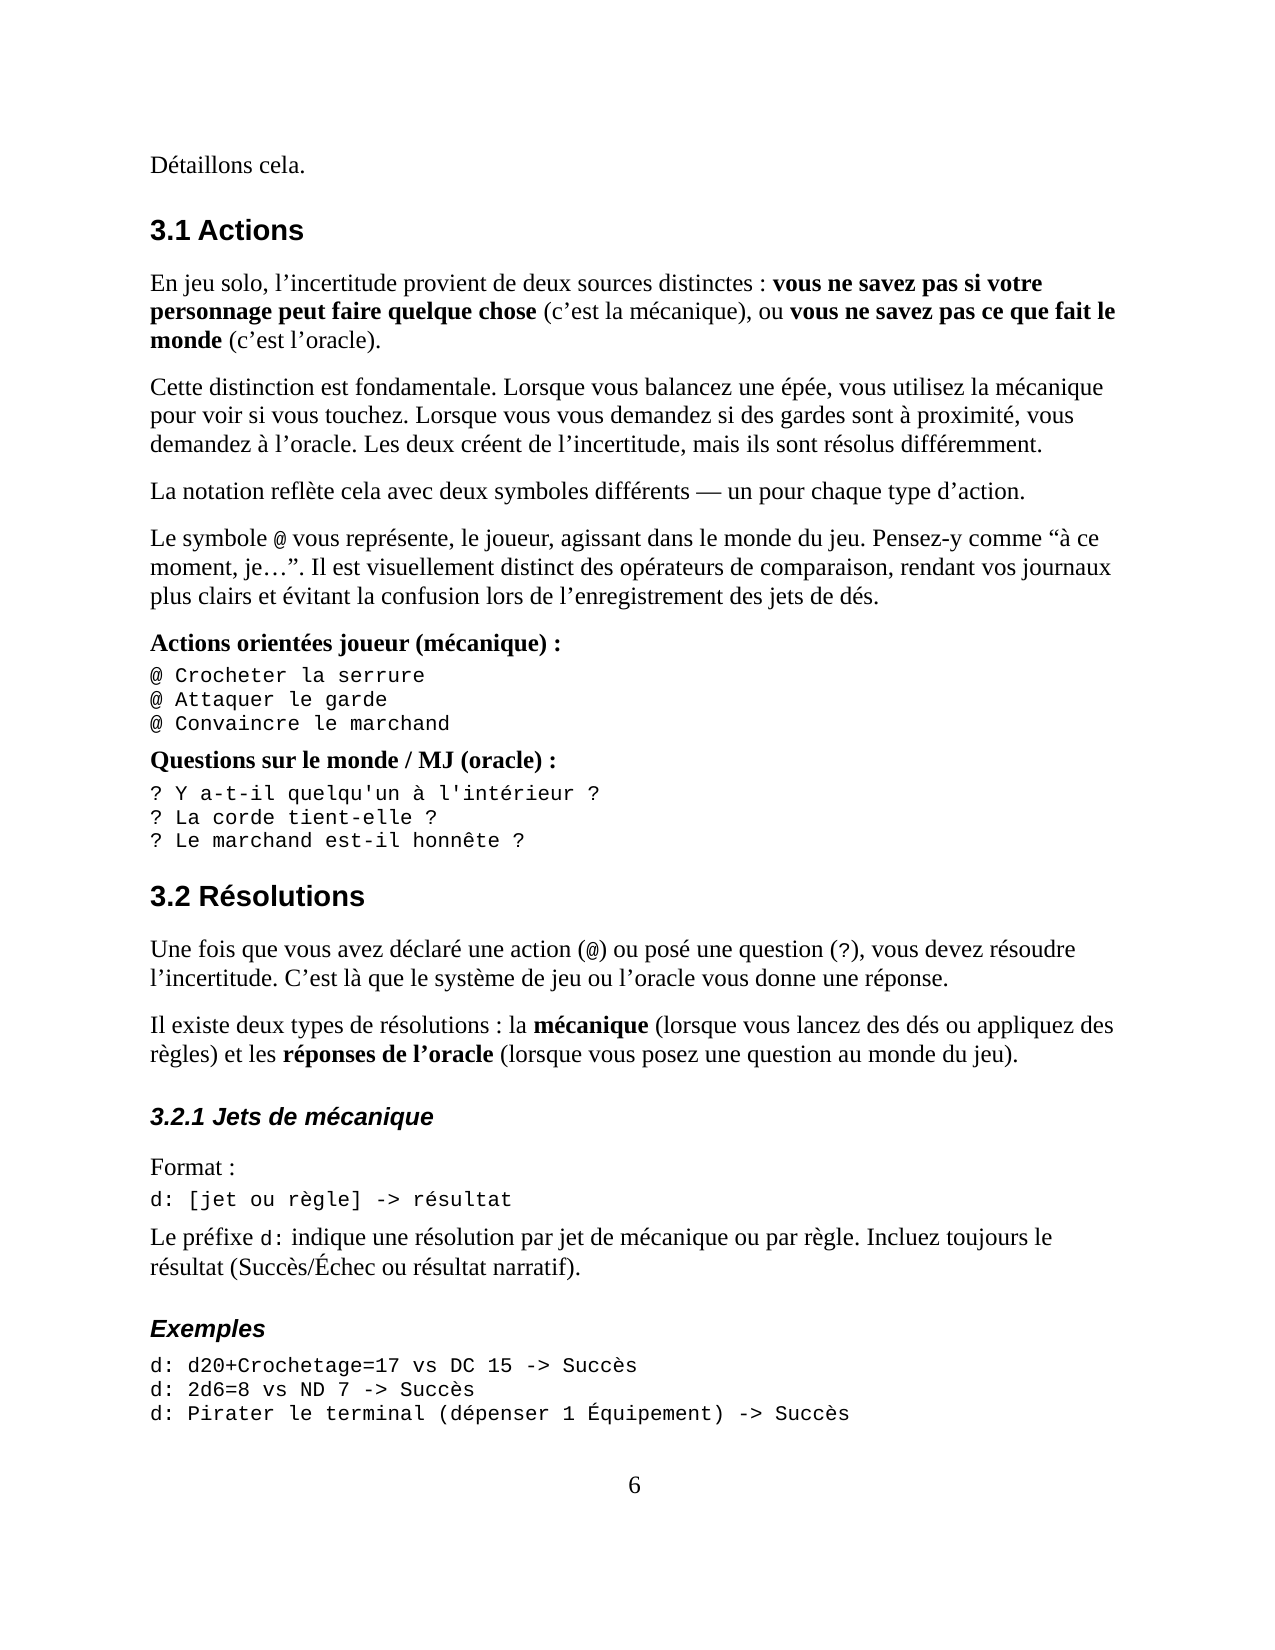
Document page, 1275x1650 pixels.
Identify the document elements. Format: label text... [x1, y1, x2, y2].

text @ Convaincre le marchand [150, 713, 1125, 736]
subtitle Exemples [150, 1314, 1125, 1343]
text Questions sur le monde / MJ (oracle) : [150, 745, 1125, 774]
text La notation reflète cela avec deux symboles différents — un pour chaque type d’action. [150, 476, 1125, 505]
text d: 2d6=8 vs ND 7 -> Succès [150, 1379, 1125, 1403]
text En jeu solo, l’incertitude provient de deux sources distinctes : vous ne savez pas si votre personnage peut faire quelque chose (c’est la mécanique), ou vous ne savez pas ce que fait le monde (c’est l’oracle). [150, 268, 1125, 354]
text Une fois que vous avez déclaré une action (@) ou posé une question (?), vous devez résoudre l’incertitude. C’est là que le système de jeu ou l’oracle vous donne une réponse. [150, 934, 1125, 992]
text ? La corde tient-elle ? [150, 807, 1125, 830]
text d: [jet ou règle] -> résultat [150, 1189, 1125, 1213]
text Format : [150, 1152, 1125, 1180]
text Il existe deux types de résolutions : la mécanique (lorsque vous lancez des dés ou appliquez des règles) et les réponses de l’oracle (lorsque vous posez une question au monde du jeu). [150, 1010, 1125, 1068]
text Actions orientées joueur (mécanique) : [150, 628, 1125, 656]
text Le préfixe d: indique une résolution par jet de mécanique ou par règle. Incluez toujours le résultat (Succès/Échec ou résultat narratif). [150, 1222, 1125, 1280]
subtitle 3.2.1 Jets de mécanique [150, 1102, 1125, 1130]
text Détaillons cela. [150, 150, 1125, 179]
subtitle 3.1 Actions [150, 213, 1125, 246]
text @ Attaquer le garde [150, 689, 1125, 713]
text d: Pirater le terminal (dépenser 1 Équipement) -> Succès [150, 1403, 1125, 1426]
text d: d20+Crochetage=17 vs DC 15 -> Succès [150, 1355, 1125, 1379]
text Le symbole @ vous représente, le joueur, agissant dans le monde du jeu. Pensez-y comme “à ce moment, je…”. Il est visuellement distinct des opérateurs de comparaison, rendant vos journaux plus clairs et évitant la confusion lors de l’enregistrement des jets de dés. [150, 523, 1125, 610]
subtitle 3.2 Résolutions [150, 879, 1125, 912]
text @ Crocheter la serrure [150, 665, 1125, 689]
text Cette distinction est fondamentale. Lorsque vous balancez une épée, vous utilisez la mécanique pour voir si vous touchez. Lorsque vous vous demandez si des gardes sont à proximité, vous demandez à l’oracle. Les deux créent de l’incertitude, mais ils sont résolus différemment. [150, 372, 1125, 458]
text ? Le marchand est-il honnête ? [150, 830, 1125, 854]
text ? Y a-t-il quelqu'un à l'intérieur ? [150, 783, 1125, 807]
